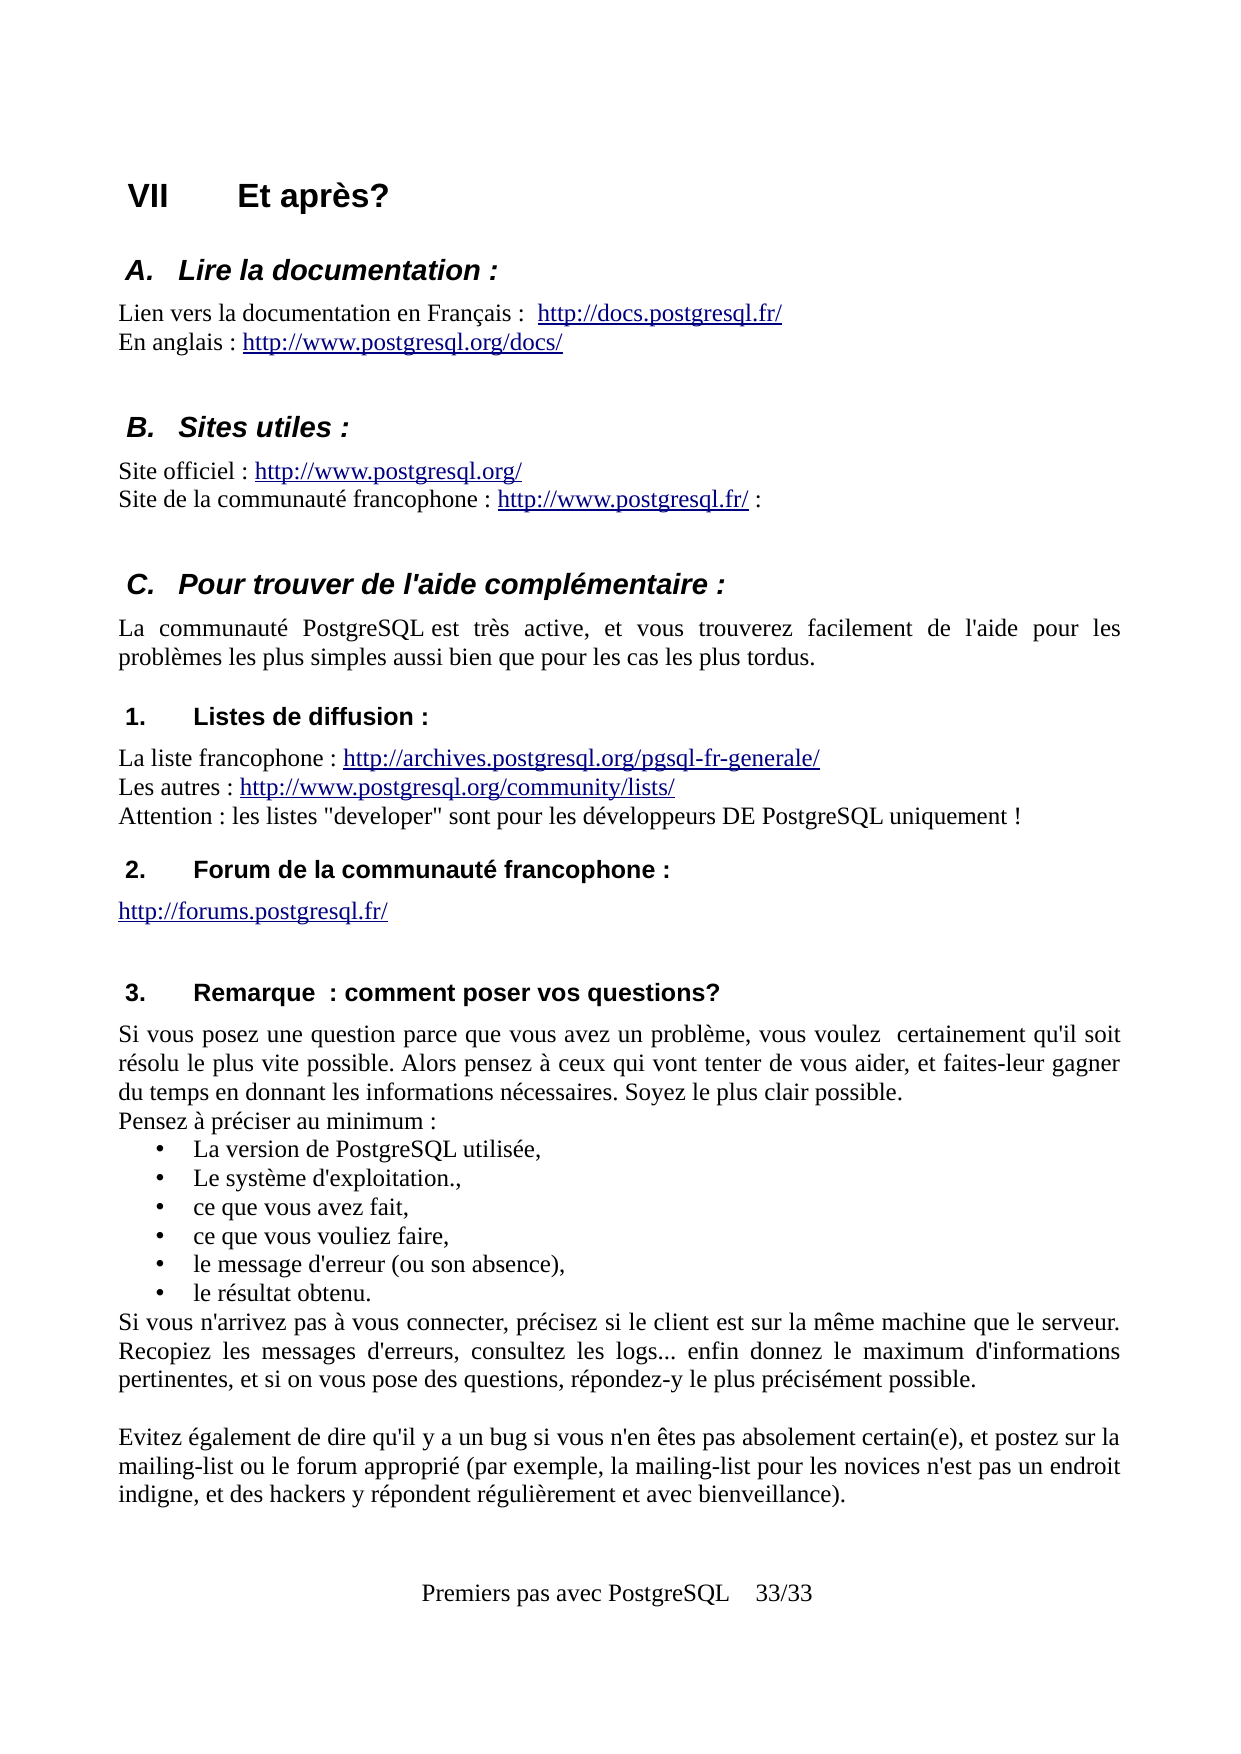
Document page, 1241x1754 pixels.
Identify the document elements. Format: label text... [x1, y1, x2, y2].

subtitle Pour trouver de l'aide complémentaire : [118, 567, 1122, 601]
text Les autres : http://www.postgresql.org/community/lists/ [118, 772, 1122, 801]
text http://forums.postgresql.fr/ [118, 896, 1122, 924]
list ce que vous avez fait, [156, 1192, 1122, 1221]
subtitle Lire la documentation : [118, 252, 1122, 286]
text En anglais : http://www.postgresql.org/docs/ [118, 327, 1122, 356]
list le message d'erreur (ou son absence), [156, 1249, 1122, 1278]
list La version de PostgreSQL utilisée, [156, 1134, 1122, 1163]
text Attention : les listes "developer" sont pour les développeurs DE PostgreSQL uniquement ! [118, 801, 1122, 829]
subtitle Et après? [118, 176, 1122, 215]
text Si vous posez une question parce que vous avez un problème, vous voulez certainement qu'il soit résolu le plus vite possible. Alors pensez à ceux qui vont tenter de vous aider, et faites-leur gagner du temps en donnant les informations nécessaires. Soyez le plus clair possible. [118, 1019, 1122, 1106]
subtitle Sites utiles : [118, 410, 1122, 443]
text La communauté PostgreSQL est très active, et vous trouverez facilement de l'aide pour les problèmes les plus simples aussi bien que pour les cas les plus tordus. [118, 613, 1122, 671]
list Le système d'exploitation., [156, 1163, 1122, 1192]
text Site officiel : http://www.postgresql.org/ [118, 456, 1122, 484]
text Si vous n'arrivez pas à vous connecter, précisez si le client est sur la même machine que le serveur. Recopiez les messages d'erreurs, consultez les logs... enfin donnez le maximum d'informations pertinentes, et si on vous pose des questions, répondez-y le plus précisément possible. [118, 1307, 1122, 1393]
subtitle Listes de diffusion : [118, 702, 1122, 731]
list ce que vous vouliez faire, [156, 1221, 1122, 1249]
subtitle Remarque : comment poser vos questions? [118, 978, 1122, 1007]
text Site de la communauté francophone : http://www.postgresql.fr/ : [118, 484, 1122, 513]
text La liste francophone : http://archives.postgresql.org/pgsql-fr-generale/ [118, 743, 1122, 772]
text Evitez également de dire qu'il y a un bug si vous n'en êtes pas absolement certain(e), et postez sur la mailing-list ou le forum approprié (par exemple, la mailing-list pour les novices n'est pas un endroit indigne, et des hackers y répondent régulièrement et avec bienveillance). [118, 1422, 1122, 1508]
list le résultat obtenu. [156, 1278, 1122, 1307]
subtitle Forum de la communauté francophone : [118, 854, 1122, 883]
text Pensez à préciser au minimum : [118, 1106, 1122, 1134]
text Lien vers la documentation en Français : http://docs.postgresql.fr/ [118, 298, 1122, 327]
